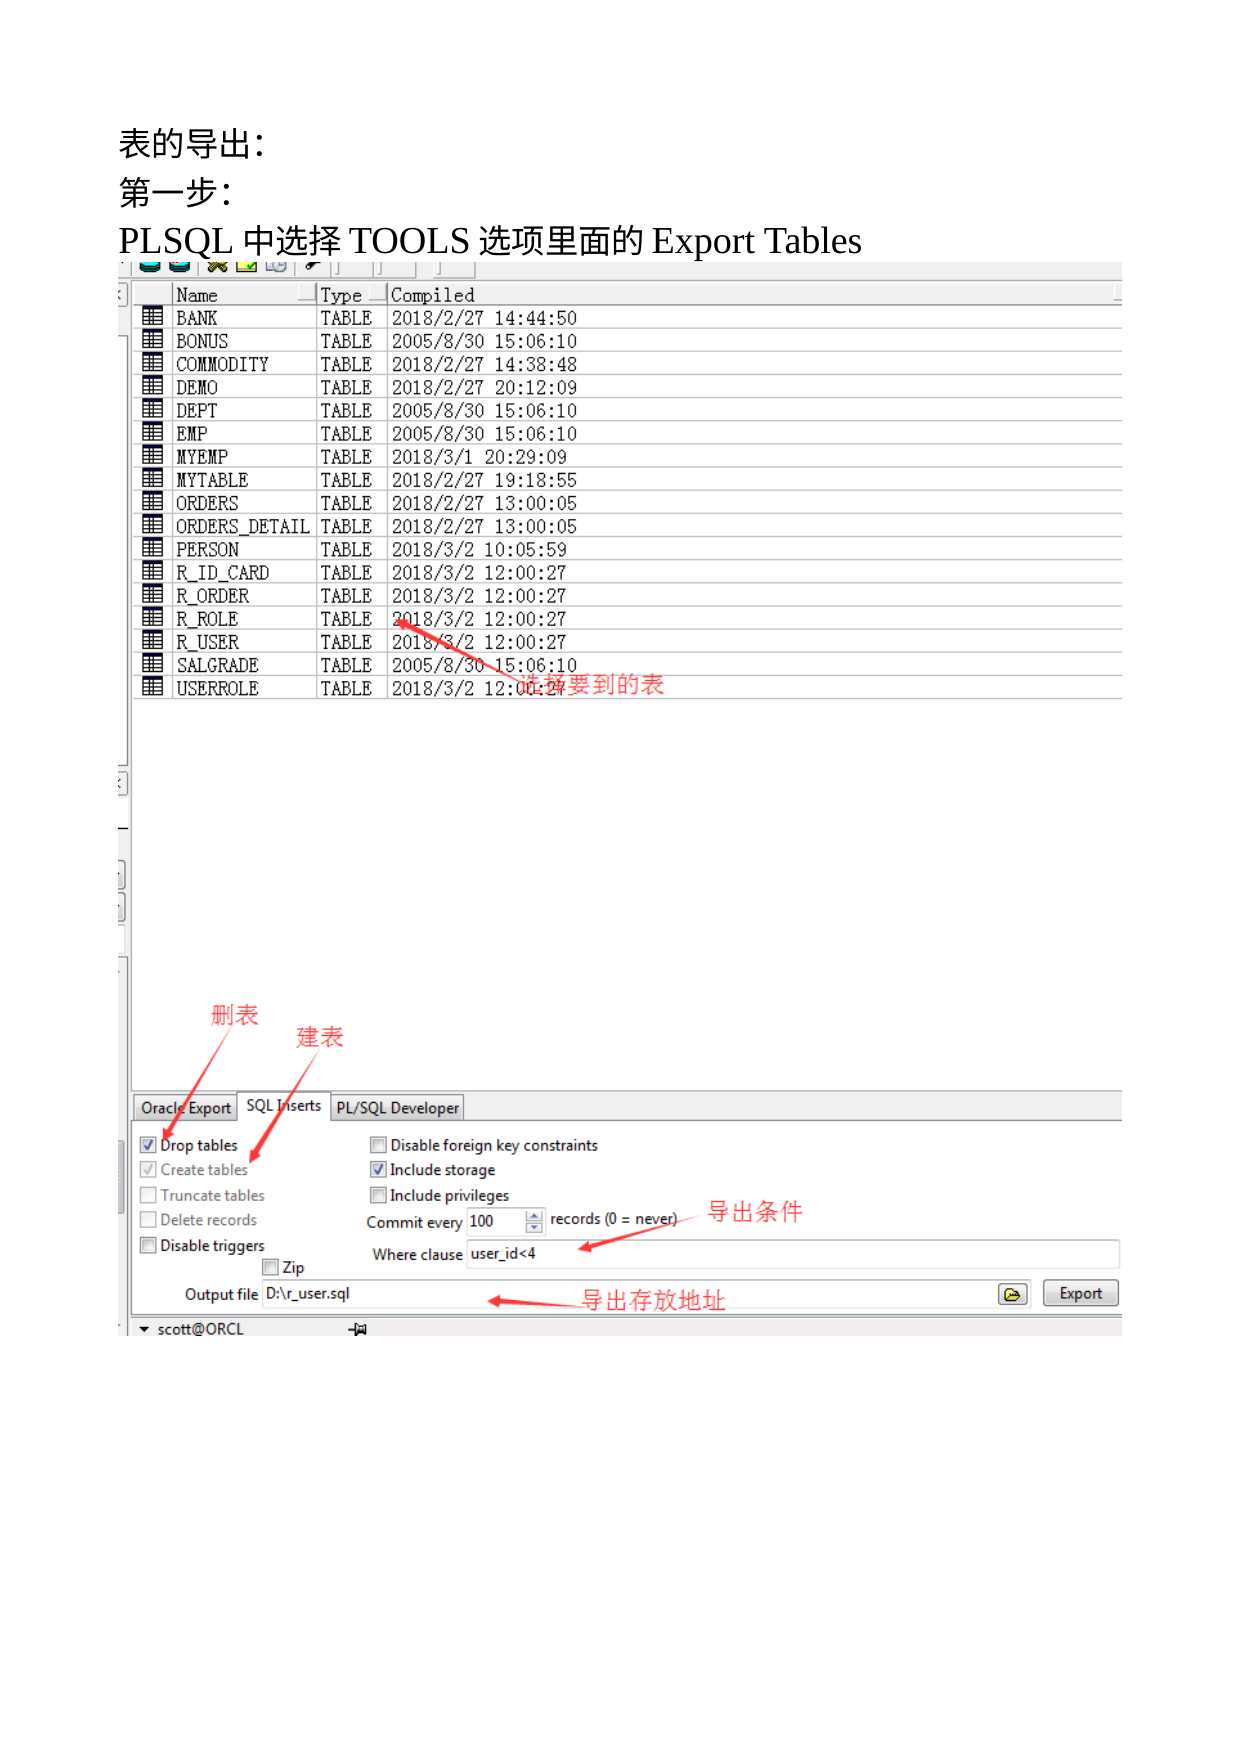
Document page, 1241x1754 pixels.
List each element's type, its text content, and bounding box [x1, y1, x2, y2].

text 表的导出： [118, 118, 1122, 166]
picture [118, 262, 1123, 1336]
text 第一步： [118, 166, 1122, 214]
text PLSQL中选择TOOLS选项里面的Export Tables [118, 214, 1122, 262]
